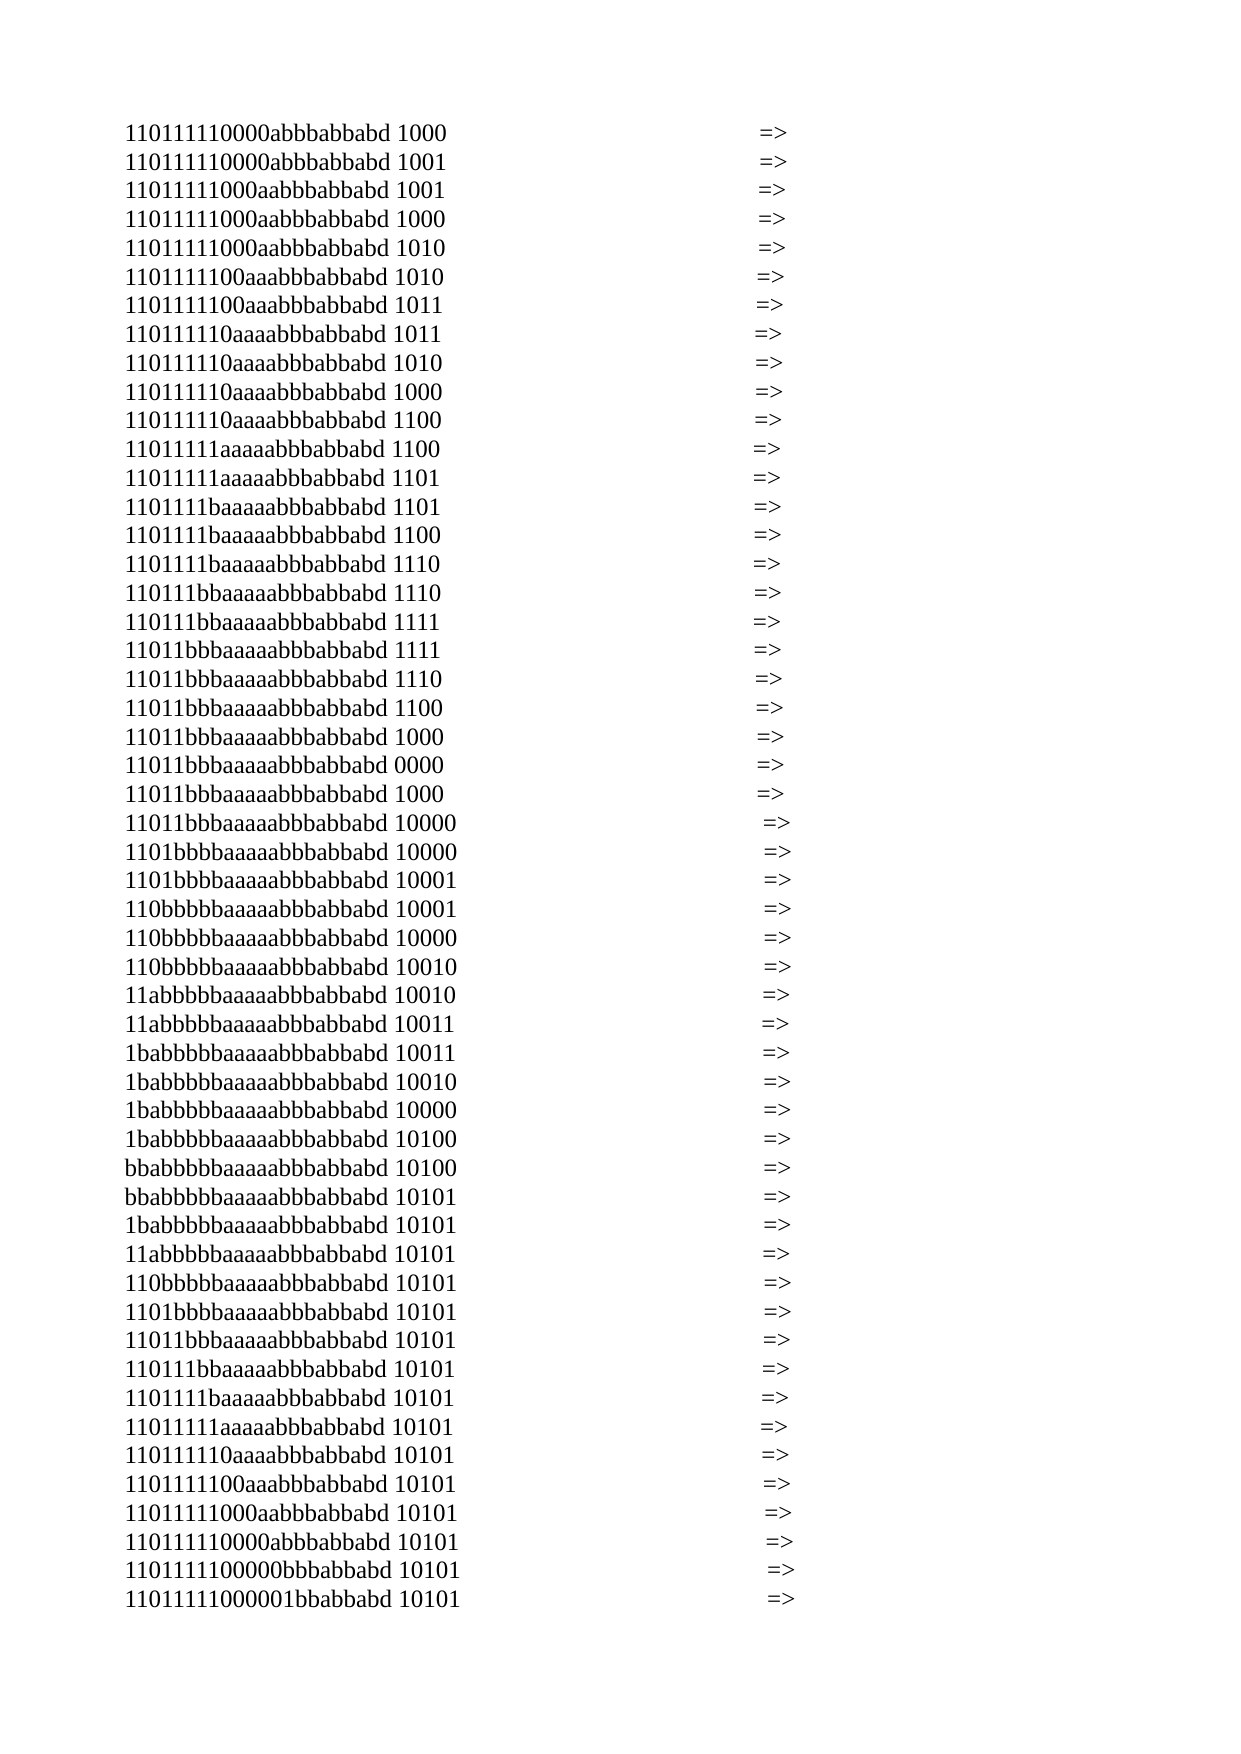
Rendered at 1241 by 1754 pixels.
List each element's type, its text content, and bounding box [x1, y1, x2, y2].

text 110bbbbbaaaaabbbabbabd 10001 => [118, 894, 1122, 923]
text 11011bbbaaaaabbbabbabd 0000 => [118, 751, 1122, 779]
text 11011111000001bbabbabd 10101 => [118, 1584, 1122, 1613]
text 11011bbbaaaaabbbabbabd 1111 => [118, 636, 1122, 664]
text 1101111100000bbbabbabd 10101 => [118, 1556, 1122, 1584]
text 110111110aaaabbbabbabd 1100 => [118, 406, 1122, 434]
text 110111110000abbbabbabd 1001 => [118, 147, 1122, 176]
text 11abbbbbaaaaabbbabbabd 10101 => [118, 1239, 1122, 1268]
text 11011bbbaaaaabbbabbabd 1000 => [118, 722, 1122, 751]
text 1babbbbbaaaaabbbabbabd 10000 => [118, 1096, 1122, 1124]
text 1101bbbbaaaaabbbabbabd 10101 => [118, 1297, 1122, 1326]
text 110bbbbbaaaaabbbabbabd 10010 => [118, 952, 1122, 981]
text 110111bbaaaaabbbabbabd 1111 => [118, 607, 1122, 636]
text 110111110aaaabbbabbabd 1000 => [118, 377, 1122, 406]
text 1babbbbbaaaaabbbabbabd 10010 => [118, 1067, 1122, 1096]
text 1babbbbbaaaaabbbabbabd 10101 => [118, 1211, 1122, 1239]
text 1101111baaaaabbbabbabd 1100 => [118, 521, 1122, 549]
text 11011bbbaaaaabbbabbabd 1110 => [118, 664, 1122, 693]
text 110111bbaaaaabbbabbabd 10101 => [118, 1354, 1122, 1383]
text 11011111aaaaabbbabbabd 1101 => [118, 463, 1122, 492]
text 11011111000aabbbabbabd 1000 => [118, 204, 1122, 233]
text 110bbbbbaaaaabbbabbabd 10000 => [118, 923, 1122, 952]
text 110111110000abbbabbabd 1000 => [118, 118, 1122, 147]
text 1101111100aaabbbabbabd 1011 => [118, 291, 1122, 319]
text 1101111baaaaabbbabbabd 10101 => [118, 1383, 1122, 1412]
text 110111110aaaabbbabbabd 1011 => [118, 319, 1122, 348]
text 110111bbaaaaabbbabbabd 1110 => [118, 578, 1122, 607]
text 11011111000aabbbabbabd 1001 => [118, 176, 1122, 204]
text 110111110aaaabbbabbabd 1010 => [118, 348, 1122, 377]
text bbabbbbbaaaaabbbabbabd 10100 => [118, 1153, 1122, 1182]
text 1101111baaaaabbbabbabd 1110 => [118, 549, 1122, 578]
text 11abbbbbaaaaabbbabbabd 10011 => [118, 1009, 1122, 1038]
text 110111110aaaabbbabbabd 10101 => [118, 1441, 1122, 1469]
text 110bbbbbaaaaabbbabbabd 10101 => [118, 1268, 1122, 1297]
text 11011111aaaaabbbabbabd 1100 => [118, 434, 1122, 463]
text 11011111000aabbbabbabd 10101 => [118, 1498, 1122, 1527]
text 11011bbbaaaaabbbabbabd 10000 => [118, 808, 1122, 837]
text bbabbbbbaaaaabbbabbabd 10101 => [118, 1182, 1122, 1211]
text 11011111000aabbbabbabd 1010 => [118, 233, 1122, 262]
text 110111110000abbbabbabd 10101 => [118, 1527, 1122, 1556]
text 1101111100aaabbbabbabd 1010 => [118, 262, 1122, 291]
text 1101bbbbaaaaabbbabbabd 10000 => [118, 837, 1122, 866]
text 11011bbbaaaaabbbabbabd 1100 => [118, 693, 1122, 722]
text 11011bbbaaaaabbbabbabd 1000 => [118, 779, 1122, 808]
text 1101111baaaaabbbabbabd 1101 => [118, 492, 1122, 521]
text 1babbbbbaaaaabbbabbabd 10100 => [118, 1124, 1122, 1153]
text 1babbbbbaaaaabbbabbabd 10011 => [118, 1038, 1122, 1067]
text 11011bbbaaaaabbbabbabd 10101 => [118, 1326, 1122, 1354]
text 1101bbbbaaaaabbbabbabd 10001 => [118, 866, 1122, 894]
text 11abbbbbaaaaabbbabbabd 10010 => [118, 981, 1122, 1009]
text 1101111100aaabbbabbabd 10101 => [118, 1469, 1122, 1498]
text 11011111aaaaabbbabbabd 10101 => [118, 1412, 1122, 1441]
